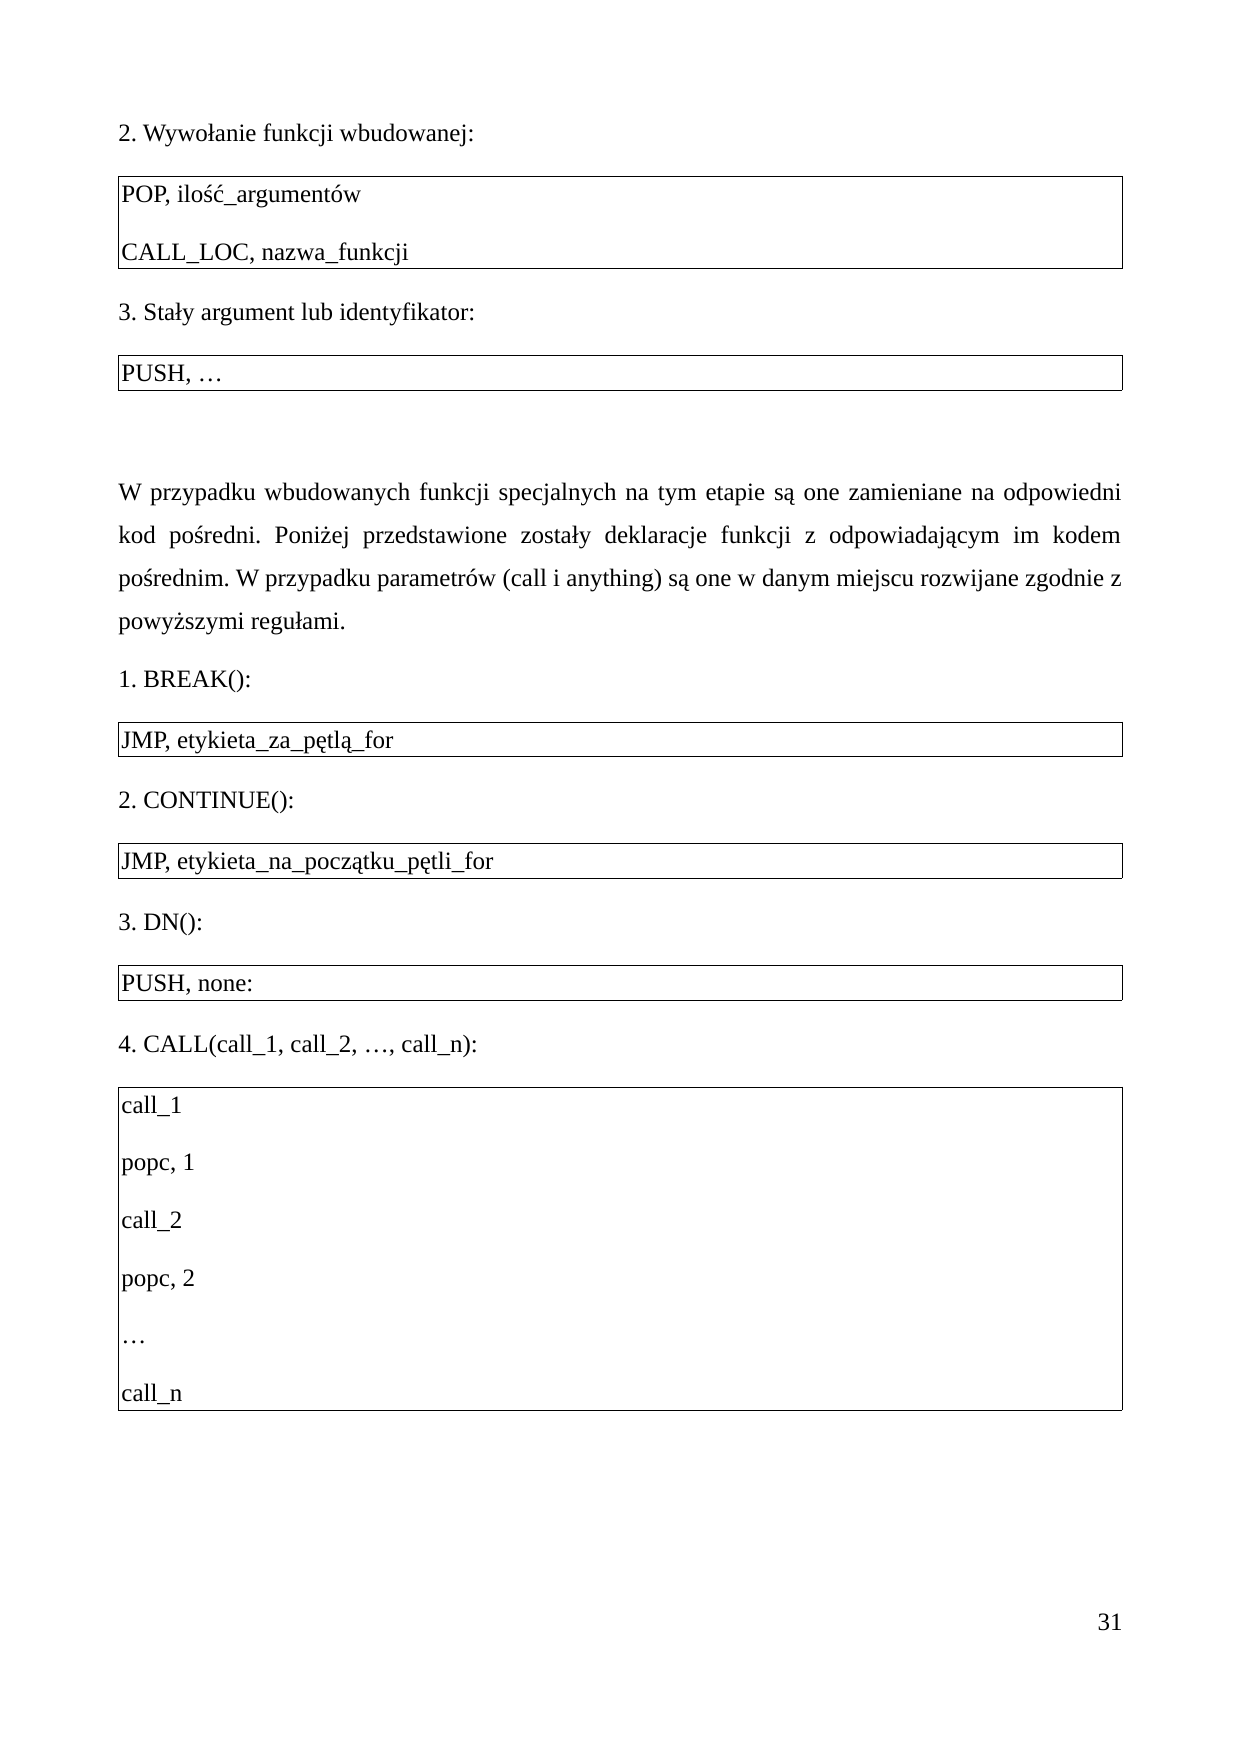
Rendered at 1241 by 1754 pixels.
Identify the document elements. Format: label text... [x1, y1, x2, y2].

text 1. BREAK(): [118, 664, 1122, 693]
text call_1 [119, 1088, 1122, 1118]
text JMP, etykieta_na_początku_pętli_for [119, 844, 1122, 878]
text CALL_LOC, nazwa_funkcji [119, 233, 1122, 268]
text W przypadku wbudowanych funkcji specjalnych na tym etapie są one zamieniane na odpowiedni kod pośredni. Poniżej przedstawione zostały deklaracje funkcji z odpowiadającym im kodem pośrednim. W przypadku parametrów (call i anything) są one w danym miejscu rozwijane zgodnie z powyższymi regułami. [118, 477, 1122, 635]
text 3. Stały argument lub identyfikator: [118, 297, 1122, 326]
text 3. DN(): [118, 907, 1122, 936]
text call_2 [119, 1202, 1122, 1234]
text 4. CALL(call_1, call_2, …, call_n): [118, 1029, 1122, 1058]
text popc, 1 [119, 1144, 1122, 1176]
text call_n [119, 1375, 1122, 1410]
text 2. Wywołanie funkcji wbudowanej: [118, 118, 1122, 147]
text … [119, 1317, 1122, 1349]
text PUSH, … [119, 356, 1122, 390]
text 2. CONTINUE(): [118, 786, 1122, 814]
text popc, 2 [119, 1260, 1122, 1292]
text POP, ilość_argumentów [119, 177, 1122, 208]
text JMP, etykieta_za_pętlą_for [119, 723, 1122, 756]
text PUSH, none: [119, 966, 1122, 1000]
